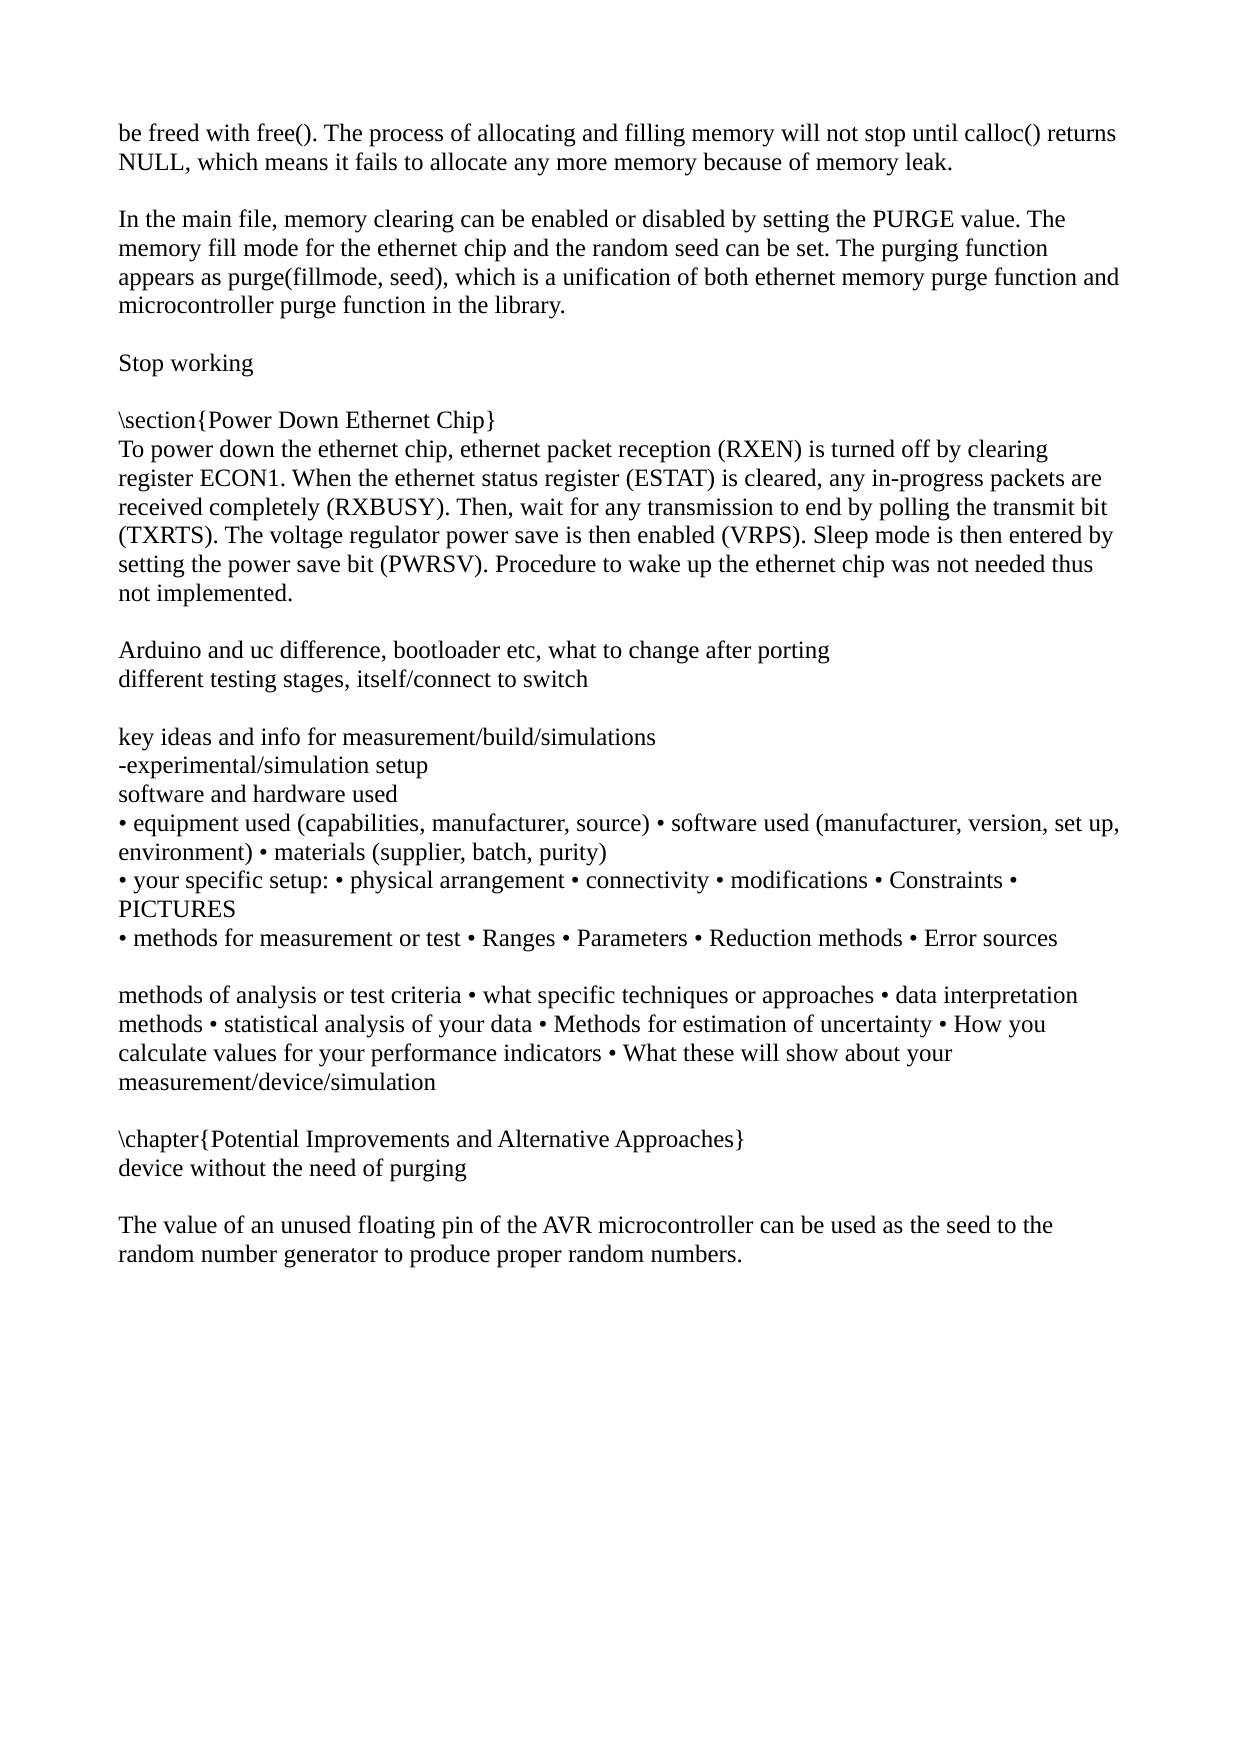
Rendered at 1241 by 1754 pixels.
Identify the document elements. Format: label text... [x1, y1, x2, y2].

text different testing stages, itself/connect to switch [118, 664, 1122, 693]
text • your specific setup: • physical arrangement • connectivity • modifications • Constraints • PICTURES [118, 866, 1122, 923]
text The value of an unused floating pin of the AVR microcontroller can be used as the seed to the random number generator to produce proper random numbers. [118, 1211, 1122, 1268]
text \chapter{Potential Improvements and Alternative Approaches} [118, 1124, 1122, 1153]
text \section{Power Down Ethernet Chip} [118, 406, 1122, 434]
text Stop working [118, 348, 1122, 377]
text software and hardware used [118, 779, 1122, 808]
text To power down the ethernet chip, ethernet packet reception (RXEN) is turned off by clearing register ECON1. When the ethernet status register (ESTAT) is cleared, any in-progress packets are received completely (RXBUSY). Then, wait for any transmission to end by polling the transmit bit (TXRTS). The voltage regulator power save is then enabled (VRPS). Sleep mode is then entered by setting the power save bit (PWRSV). Procedure to wake up the ethernet chip was not needed thus not implemented. [118, 434, 1122, 607]
text • methods for measurement or test • Ranges • Parameters • Reduction methods • Error sources [118, 923, 1122, 952]
text key ideas and info for measurement/build/simulations [118, 722, 1122, 751]
text • equipment used (capabilities, manufacturer, source) • software used (manufacturer, version, set up, environment) • materials (supplier, batch, purity) [118, 808, 1122, 866]
text In the main file, memory clearing can be enabled or disabled by setting the PURGE value. The memory fill mode for the ethernet chip and the random seed can be set. The purging function appears as purge(fillmode, seed), which is a unification of both ethernet memory purge function and microcontroller purge function in the library. [118, 204, 1122, 319]
text -experimental/simulation setup [118, 751, 1122, 779]
text methods of analysis or test criteria • what specific techniques or approaches • data interpretation methods • statistical analysis of your data • Methods for estimation of uncertainty • How you calculate values for your performance indicators • What these will show about your measurement/device/simulation [118, 981, 1122, 1096]
text device without the need of purging [118, 1153, 1122, 1182]
text Arduino and uc difference, bootloader etc, what to change after porting [118, 636, 1122, 664]
text be freed with free(). The process of allocating and filling memory will not stop until calloc() returns NULL, which means it fails to allocate any more memory because of memory leak. [118, 118, 1122, 176]
